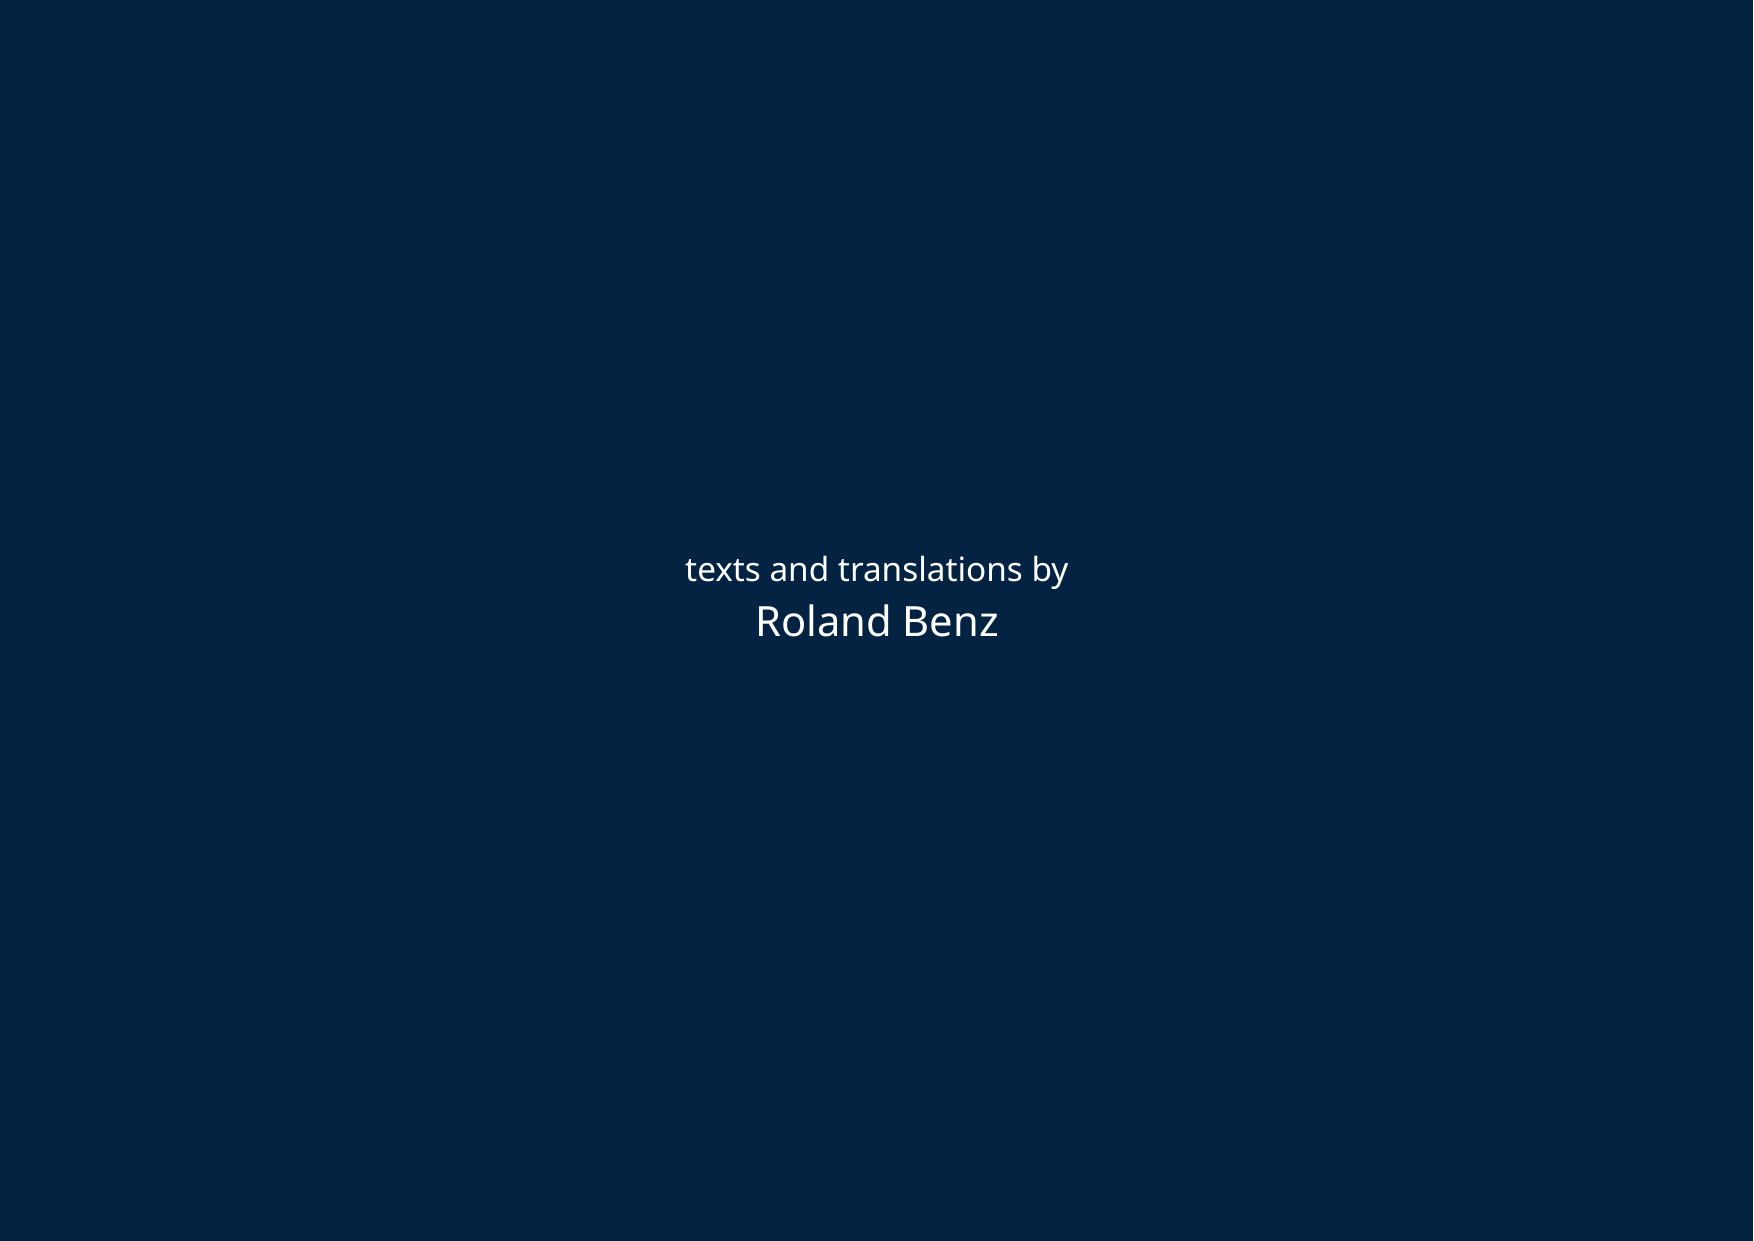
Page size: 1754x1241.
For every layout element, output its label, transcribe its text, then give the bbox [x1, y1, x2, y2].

text Roland Benz [0, 592, 1753, 648]
text texts and translations by [0, 546, 1753, 592]
